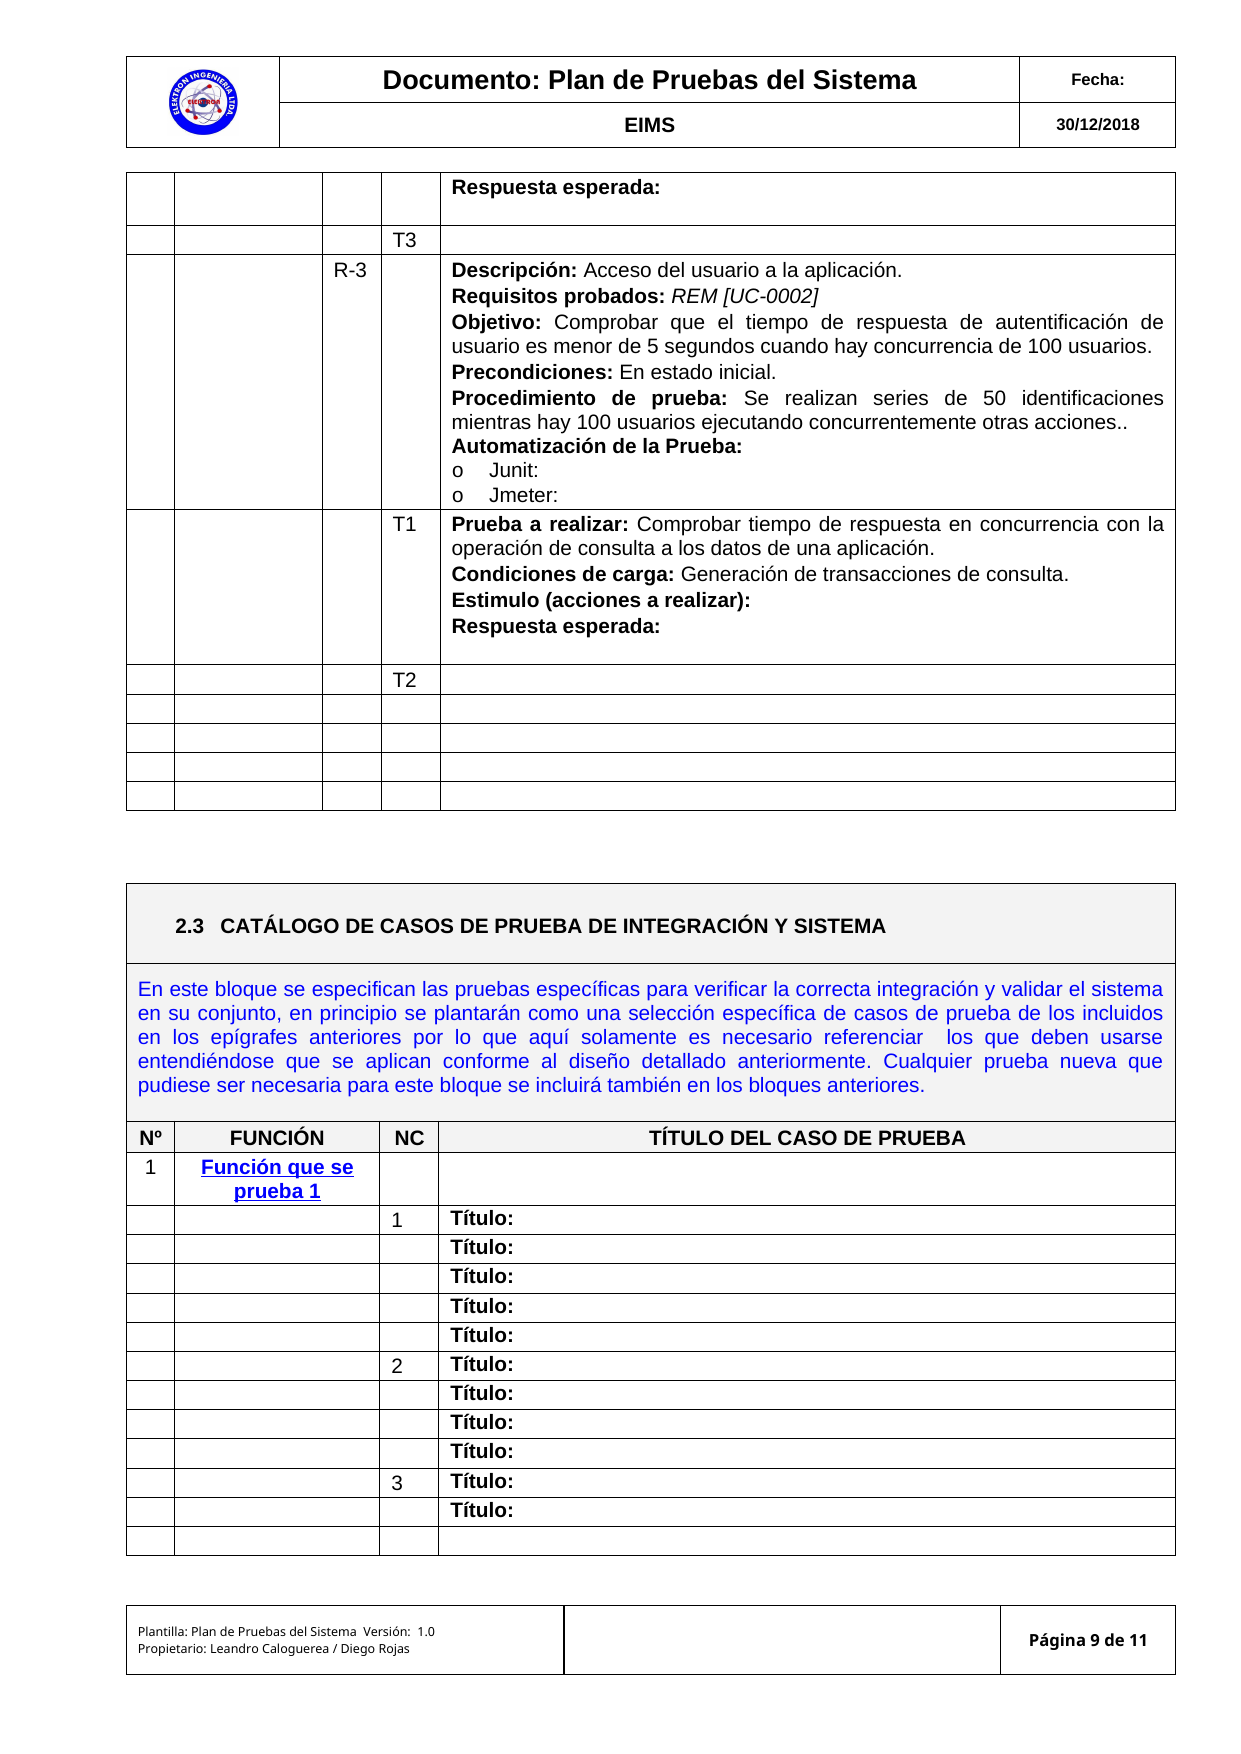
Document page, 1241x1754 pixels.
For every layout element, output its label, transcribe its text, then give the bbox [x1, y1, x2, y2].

table_cell 1 [127, 1153, 174, 1205]
table_cell T1 [382, 510, 440, 664]
table_cell [382, 782, 440, 810]
table_cell [127, 1264, 174, 1292]
table_cell [175, 1264, 379, 1292]
table_cell R-3 [323, 255, 381, 509]
table_cell T3 [382, 226, 440, 254]
table_cell 1 [380, 1206, 438, 1234]
table_cell TÍTULO DEL CASO DE PRUEBA [439, 1122, 1175, 1152]
table_cell [439, 1527, 1175, 1555]
table_cell [382, 255, 440, 509]
table_cell Título: [439, 1352, 1175, 1380]
table_cell [127, 226, 174, 254]
table_cell [175, 1381, 379, 1409]
table_cell [127, 1381, 174, 1409]
table_cell [175, 226, 322, 254]
table_cell Título: [439, 1498, 1175, 1526]
table_cell [175, 1206, 379, 1234]
table_cell [127, 695, 174, 723]
table_cell [175, 510, 322, 664]
table_cell [380, 1381, 438, 1409]
table_cell [382, 724, 440, 752]
table_cell [323, 753, 381, 781]
table_cell [323, 665, 381, 693]
table_cell [127, 1498, 174, 1526]
table_cell [175, 1410, 379, 1438]
table_cell [127, 1439, 174, 1467]
table_cell [127, 510, 174, 664]
table_cell Descripción: Acceso del usuario a la aplicación. Requisitos probados: REM [UC-0002] Objetivo: Comprobar que el tiempo de respuesta de autentificación de usuario es menor de 5 segundos cuando hay concurrencia de 100 usuarios. Precondiciones: En estado inicial. Procedimiento de prueba: Se realizan series de 50 identificaciones mientras hay 100 usuarios ejecutando concurrentemente otras acciones.. Automatización de la Prueba: Junit: Jmeter: [441, 255, 1175, 509]
table_cell [127, 1527, 174, 1555]
table_cell Respuesta esperada: [441, 173, 1175, 225]
table_cell [382, 173, 440, 225]
table_cell Título: [439, 1294, 1175, 1322]
table_cell [441, 695, 1175, 723]
table_cell [439, 1153, 1175, 1205]
table_cell Título: [439, 1410, 1175, 1438]
table_cell [127, 1235, 174, 1263]
table_cell [175, 1439, 379, 1467]
table_cell [380, 1498, 438, 1526]
table_cell [127, 1323, 174, 1351]
table_cell [175, 695, 322, 723]
table_cell Título: [439, 1235, 1175, 1263]
table_cell [323, 695, 381, 723]
table_cell [127, 1352, 174, 1380]
table_cell [441, 782, 1175, 810]
table_cell [323, 226, 381, 254]
table_cell [441, 753, 1175, 781]
table_cell Título: [439, 1206, 1175, 1234]
picture [167, 67, 239, 136]
table_cell 2 [380, 1352, 438, 1380]
table_header CATÁLOGO DE CASOS DE PRUEBA DE INTEGRACIÓN Y SISTEMA [127, 884, 1175, 963]
table_cell Título: [439, 1264, 1175, 1292]
table_cell [127, 255, 174, 509]
table_cell [175, 1294, 379, 1322]
table_cell [127, 1206, 174, 1234]
table_cell [323, 510, 381, 664]
table_cell [441, 665, 1175, 693]
table_cell Título: [439, 1381, 1175, 1409]
table_cell [127, 665, 174, 693]
table_cell [380, 1294, 438, 1322]
table_cell [127, 782, 174, 810]
table_cell FUNCIÓN [175, 1122, 379, 1152]
table_cell Función que se prueba 1 [175, 1153, 379, 1205]
table_cell [127, 1410, 174, 1438]
table_cell En este bloque se especifican las pruebas específicas para verificar la correcta integración y validar el sistema en su conjunto, en principio se plantarán como una selección específica de casos de prueba de los incluidos en los epígrafes anteriores por lo que aquí solamente es necesario referenciar los que deben usarse entendiéndose que se aplican conforme al diseño detallado anteriormente. Cualquier prueba nueva que pudiese ser necesaria para este bloque se incluirá también en los bloques anteriores. [127, 964, 1175, 1121]
table_cell [380, 1323, 438, 1351]
table_cell [175, 173, 322, 225]
table_cell [175, 1235, 379, 1263]
table_cell [380, 1527, 438, 1555]
table_cell [380, 1153, 438, 1205]
table_cell [382, 695, 440, 723]
table_cell [380, 1264, 438, 1292]
table_cell [175, 665, 322, 693]
table_cell [175, 1352, 379, 1380]
table_cell [323, 173, 381, 225]
table_cell 3 [380, 1469, 438, 1497]
table_cell NC [380, 1122, 438, 1152]
table_cell [127, 1469, 174, 1497]
table_cell [127, 753, 174, 781]
table_cell Título: [439, 1323, 1175, 1351]
table_cell [382, 753, 440, 781]
table_cell Nº [127, 1122, 174, 1152]
table_cell [175, 1498, 379, 1526]
table_cell [175, 1323, 379, 1351]
table_cell [127, 1294, 174, 1322]
table_cell T2 [382, 665, 440, 693]
table_cell [175, 724, 322, 752]
table_cell [380, 1235, 438, 1263]
table_cell [127, 173, 174, 225]
table_cell Título: [439, 1469, 1175, 1497]
table_cell Título: [439, 1439, 1175, 1467]
table_cell [323, 782, 381, 810]
table_cell Prueba a realizar: Comprobar tiempo de respuesta en concurrencia con la operación de consulta a los datos de una aplicación. Condiciones de carga: Generación de transacciones de consulta. Estimulo (acciones a realizar): Respuesta esperada: [441, 510, 1175, 664]
table_cell [175, 255, 322, 509]
table_cell [380, 1439, 438, 1467]
table_cell [380, 1410, 438, 1438]
table_cell [175, 753, 322, 781]
table_cell [175, 782, 322, 810]
table_cell [441, 724, 1175, 752]
table_cell [175, 1469, 379, 1497]
table_cell [175, 1527, 379, 1555]
table_cell [441, 226, 1175, 254]
table_cell [323, 724, 381, 752]
table_cell [127, 724, 174, 752]
